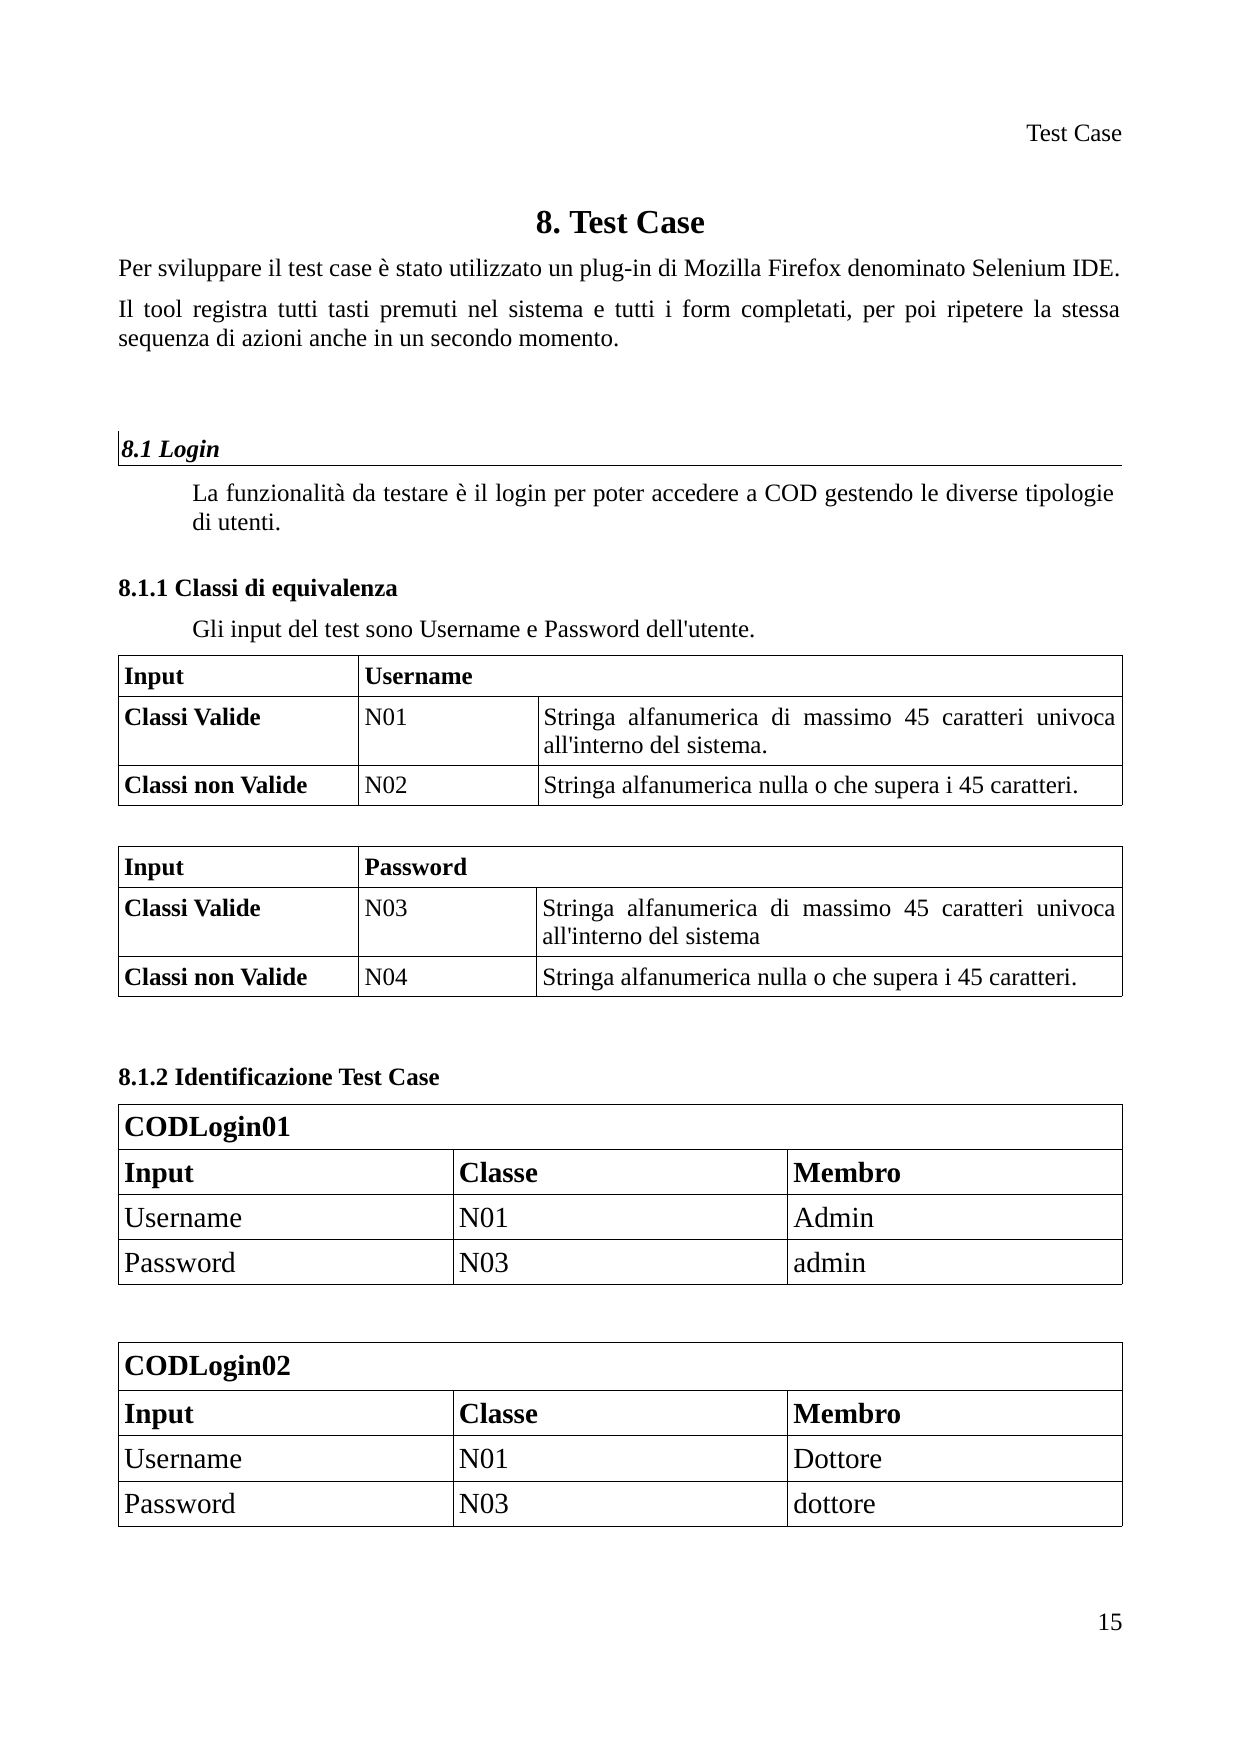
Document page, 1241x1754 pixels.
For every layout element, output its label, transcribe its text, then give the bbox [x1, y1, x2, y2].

table_cell N03 [359, 888, 536, 956]
table_header Password [359, 847, 1122, 887]
table_cell Classi non Valide [119, 957, 358, 996]
table_cell Membro [788, 1150, 1122, 1194]
table_header CODLogin02 [119, 1343, 1122, 1390]
table_cell Stringa alfanumerica nulla o che supera i 45 caratteri. [539, 766, 1122, 805]
table_cell Username [119, 1436, 453, 1481]
table_header CODLogin01 [119, 1105, 1122, 1149]
table_cell N02 [359, 766, 538, 805]
table_cell Classe [454, 1150, 787, 1194]
table_cell Stringa alfanumerica nulla o che supera i 45 caratteri. [537, 957, 1122, 996]
table_cell admin [788, 1240, 1122, 1284]
table_cell N01 [359, 697, 538, 765]
table_cell Username [119, 1195, 453, 1239]
subtitle Test Case [118, 202, 1122, 241]
text Gli input del test sono Username e Password dell'utente. [118, 614, 1122, 643]
table_cell N01 [454, 1436, 787, 1481]
text Il tool registra tutti tasti premuti nel sistema e tutti i form completati, per poi ripetere la stessa sequenza di azioni anche in un secondo momento. [118, 294, 1122, 352]
table_cell Dottore [788, 1436, 1122, 1481]
table_cell Password [119, 1240, 453, 1284]
table_cell N04 [359, 957, 536, 996]
text Per sviluppare il test case è stato utilizzato un plug-in di Mozilla Firefox denominato Selenium IDE. [118, 253, 1122, 282]
table_header Input [119, 656, 358, 696]
table_cell dottore [788, 1482, 1122, 1526]
table_cell Membro [788, 1391, 1122, 1435]
table_cell Password [119, 1482, 453, 1526]
table_cell Stringa alfanumerica di massimo 45 caratteri univoca all'interno del sistema. [539, 697, 1122, 765]
text La funzionalità da testare è il login per poter accedere a COD gestendo le diverse tipologie di utenti. [118, 478, 1122, 535]
table_cell Classi Valide [119, 888, 358, 956]
table_cell N03 [454, 1482, 787, 1526]
table_cell Classi Valide [119, 697, 358, 765]
table_cell Classe [454, 1391, 787, 1435]
table_cell Admin [788, 1195, 1122, 1239]
subtitle Login [119, 431, 1122, 465]
table_cell N01 [454, 1195, 787, 1239]
table_cell Input [119, 1391, 453, 1435]
subtitle 8.1.1 Classi di equivalenza [118, 573, 1122, 602]
table_cell Stringa alfanumerica di massimo 45 caratteri univoca all'interno del sistema [537, 888, 1122, 956]
subtitle 8.1.2 Identificazione Test Case [118, 1062, 1122, 1091]
table_cell Input [119, 1150, 453, 1194]
table_header Input [119, 847, 358, 887]
table_header Username [359, 656, 1122, 696]
table_cell N03 [454, 1240, 787, 1284]
table_cell Classi non Valide [119, 766, 358, 805]
